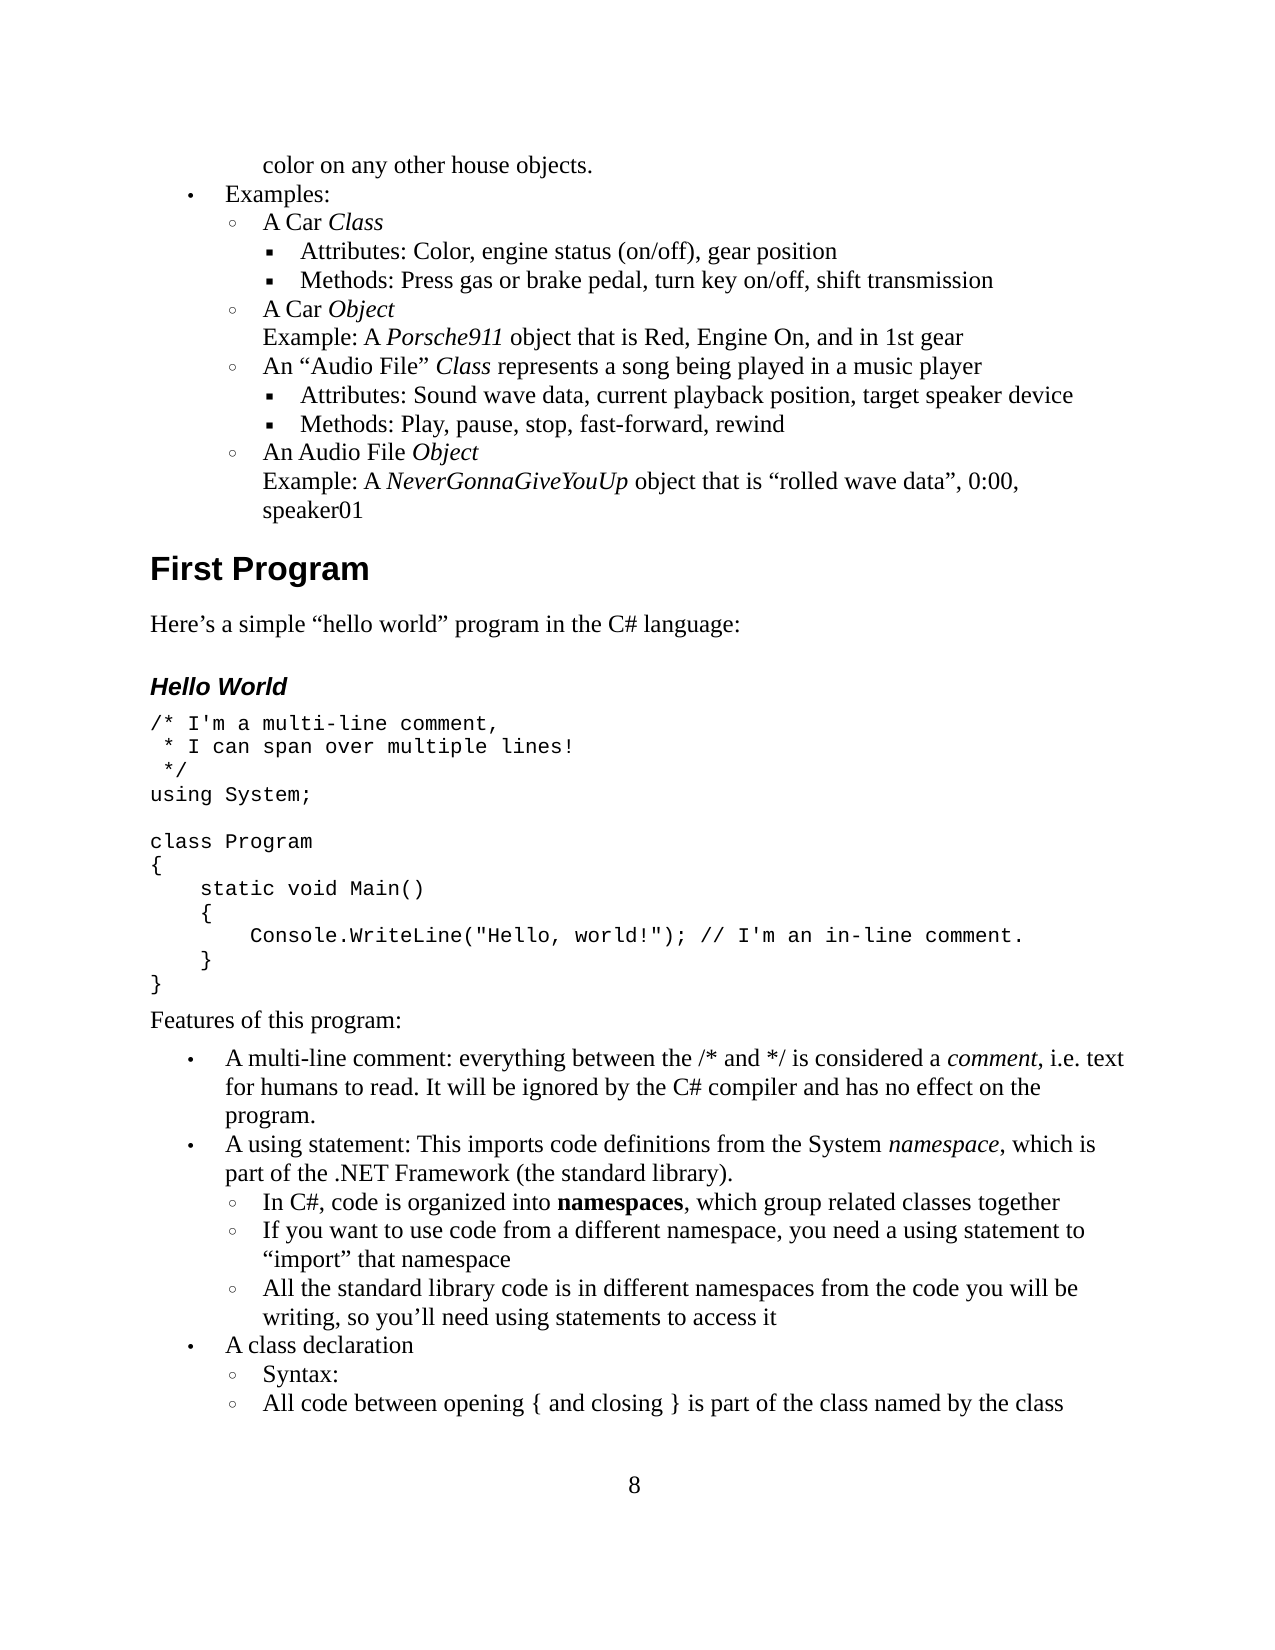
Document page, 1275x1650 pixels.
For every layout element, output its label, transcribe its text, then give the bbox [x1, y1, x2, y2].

subtitle First Program [150, 549, 1125, 587]
list An “Audio File” Class represents a song being played in a music player [225, 351, 1125, 380]
text class Program [150, 831, 1125, 854]
list An Audio File Object Example: A NeverGonnaGiveYouUp object that is “rolled wave data”, 0:00, speaker01 [225, 437, 1125, 524]
text static void Main() [150, 878, 1125, 902]
list Attributes: Sound wave data, current playback position, target speaker device [262, 380, 1125, 409]
list A class declaration [187, 1331, 1125, 1359]
list Methods: Press gas or brake pedal, turn key on/off, shift transmission [262, 265, 1125, 294]
list A using statement: This imports code definitions from the System namespace, which is part of the .NET Framework (the standard library). [187, 1129, 1125, 1187]
text * I can span over multiple lines! [150, 736, 1125, 760]
text Features of this program: [150, 1005, 1125, 1034]
text { [150, 854, 1125, 878]
list All code between opening { and closing } is part of the class named by the class [225, 1388, 1125, 1417]
text */ [150, 760, 1125, 783]
list Attributes: Color, engine status (on/off), gear position [262, 236, 1125, 265]
text using System; [150, 783, 1125, 807]
text } [150, 973, 1125, 996]
text { [150, 902, 1125, 925]
list All the standard library code is in different namespaces from the code you will be writing, so you’ll need using statements to access it [225, 1273, 1125, 1331]
list Examples: [187, 179, 1125, 207]
text } [150, 949, 1125, 973]
list In C#, code is organized into namespaces, which group related classes together [225, 1187, 1125, 1216]
list A multi-line comment: everything between the /* and */ is considered a comment, i.e. text for humans to read. It will be ignored by the C# compiler and has no effect on the program. [187, 1043, 1125, 1129]
list color on any other house objects. [225, 150, 1125, 179]
list Syntax: [225, 1359, 1125, 1388]
text /* I'm a multi-line comment, [150, 713, 1125, 736]
text Here’s a simple “hello world” program in the C# language: [150, 609, 1125, 638]
list Methods: Play, pause, stop, fast-forward, rewind [262, 409, 1125, 437]
list A Car Object Example: A Porsche911 object that is Red, Engine On, and in 1st gear [225, 294, 1125, 351]
subtitle Hello World [150, 672, 1125, 700]
list If you want to use code from a different namespace, you need a using statement to “import” that namespace [225, 1216, 1125, 1273]
list A Car Class [225, 207, 1125, 236]
text Console.WriteLine("Hello, world!"); // I'm an in-line comment. [150, 925, 1125, 949]
